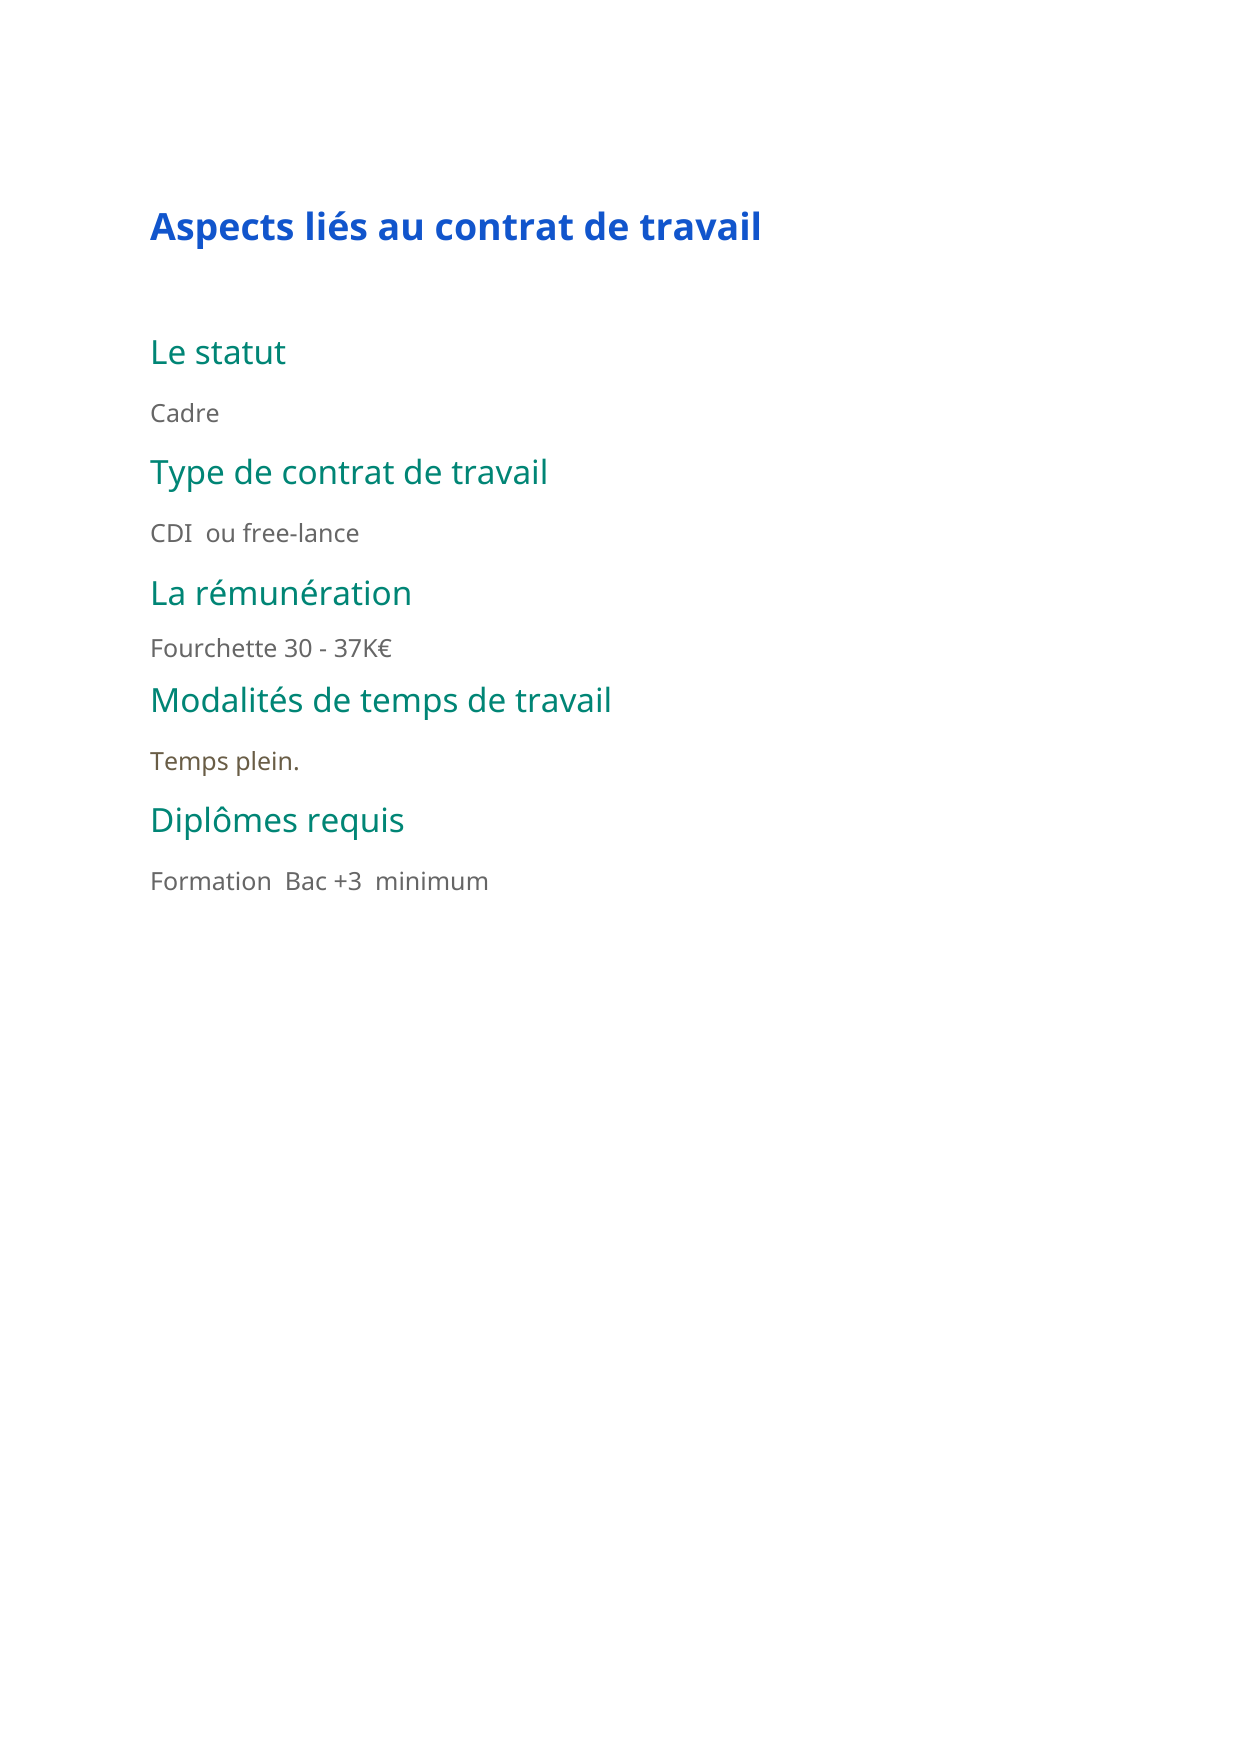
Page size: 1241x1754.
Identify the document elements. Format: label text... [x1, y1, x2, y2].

subtitle La rémunération [150, 569, 1090, 615]
subtitle Le statut [150, 329, 1090, 374]
subtitle Type de contrat de travail [150, 449, 1090, 494]
subtitle Diplômes requis [150, 797, 1090, 842]
text Cadre [150, 396, 1090, 430]
text CDI ou free-lance [150, 516, 1090, 550]
subtitle Aspects liés au contrat de travail [150, 200, 1090, 251]
text Formation Bac +3 minimum [150, 864, 1090, 898]
text Fourchette 30 - 37K€ [150, 630, 1090, 664]
text Temps plein. [150, 744, 1090, 778]
subtitle Modalités de temps de travail [150, 677, 1090, 722]
